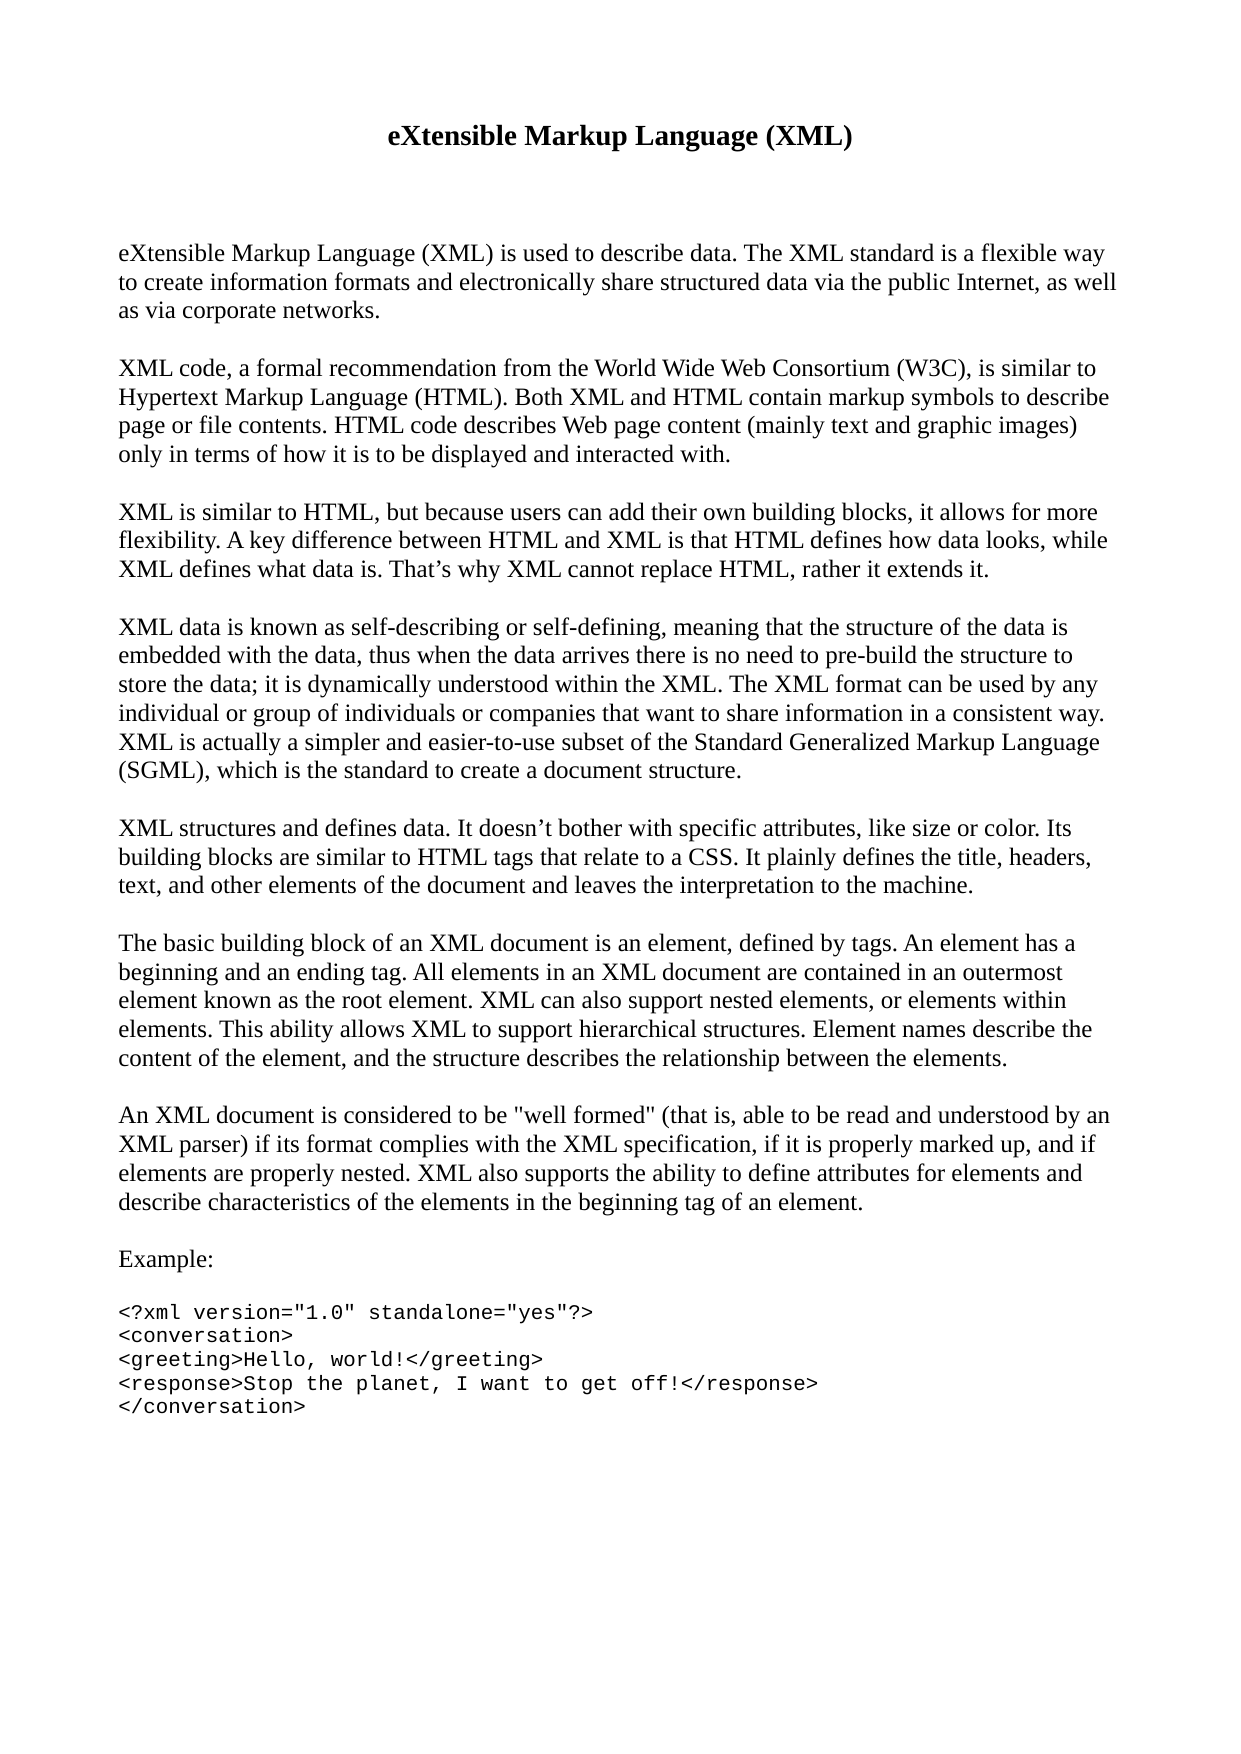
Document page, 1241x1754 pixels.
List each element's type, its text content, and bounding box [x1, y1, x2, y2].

text </conversation> [118, 1396, 1122, 1420]
text XML code, a formal recommendation from the World Wide Web Consortium (W3C), is similar to Hypertext Markup Language (HTML). Both XML and HTML contain markup symbols to describe page or file contents. HTML code describes Web page content (mainly text and graphic images) only in terms of how it is to be displayed and interacted with. [118, 353, 1122, 468]
text <greeting>Hello, world!</greeting> [118, 1349, 1122, 1373]
text eXtensible Markup Language (XML) [118, 118, 1122, 152]
text XML data is known as self-describing or self-defining, meaning that the structure of the data is embedded with the data, thus when the data arrives there is no need to pre-build the structure to store the data; it is dynamically understood within the XML. The XML format can be used by any individual or group of individuals or companies that want to share information in a consistent way. XML is actually a simpler and easier-to-use subset of the Standard Generalized Markup Language (SGML), which is the standard to create a document structure. [118, 612, 1122, 784]
text The basic building block of an XML document is an element, defined by tags. An element has a beginning and an ending tag. All elements in an XML document are contained in an outermost element known as the root element. XML can also support nested elements, or elements within elements. This ability allows XML to support hierarchical structures. Element names describe the content of the element, and the structure describes the relationship between the elements. [118, 928, 1122, 1072]
text eXtensible Markup Language (XML) is used to describe data. The XML standard is a flexible way to create information formats and electronically share structured data via the public Internet, as well as via corporate networks. [118, 238, 1122, 324]
text XML is similar to HTML, but because users can add their own building blocks, it allows for more flexibility. A key difference between HTML and XML is that HTML defines how data looks, while XML defines what data is. That’s why XML cannot replace HTML, rather it extends it. [118, 497, 1122, 583]
text An XML document is considered to be "well formed" (that is, able to be read and understood by an XML parser) if its format complies with the XML specification, if it is properly marked up, and if elements are properly nested. XML also supports the ability to define attributes for elements and describe characteristics of the elements in the beginning tag of an element. [118, 1100, 1122, 1215]
text <?xml version="1.0" standalone="yes"?> [118, 1302, 1122, 1325]
text <response>Stop the planet, I want to get off!</response> [118, 1373, 1122, 1396]
text Example: [118, 1244, 1122, 1273]
text <conversation> [118, 1325, 1122, 1349]
text XML structures and defines data. It doesn’t bother with specific attributes, like size or color. Its building blocks are similar to HTML tags that relate to a CSS. It plainly defines the title, headers, text, and other elements of the document and leaves the interpretation to the machine. [118, 813, 1122, 899]
